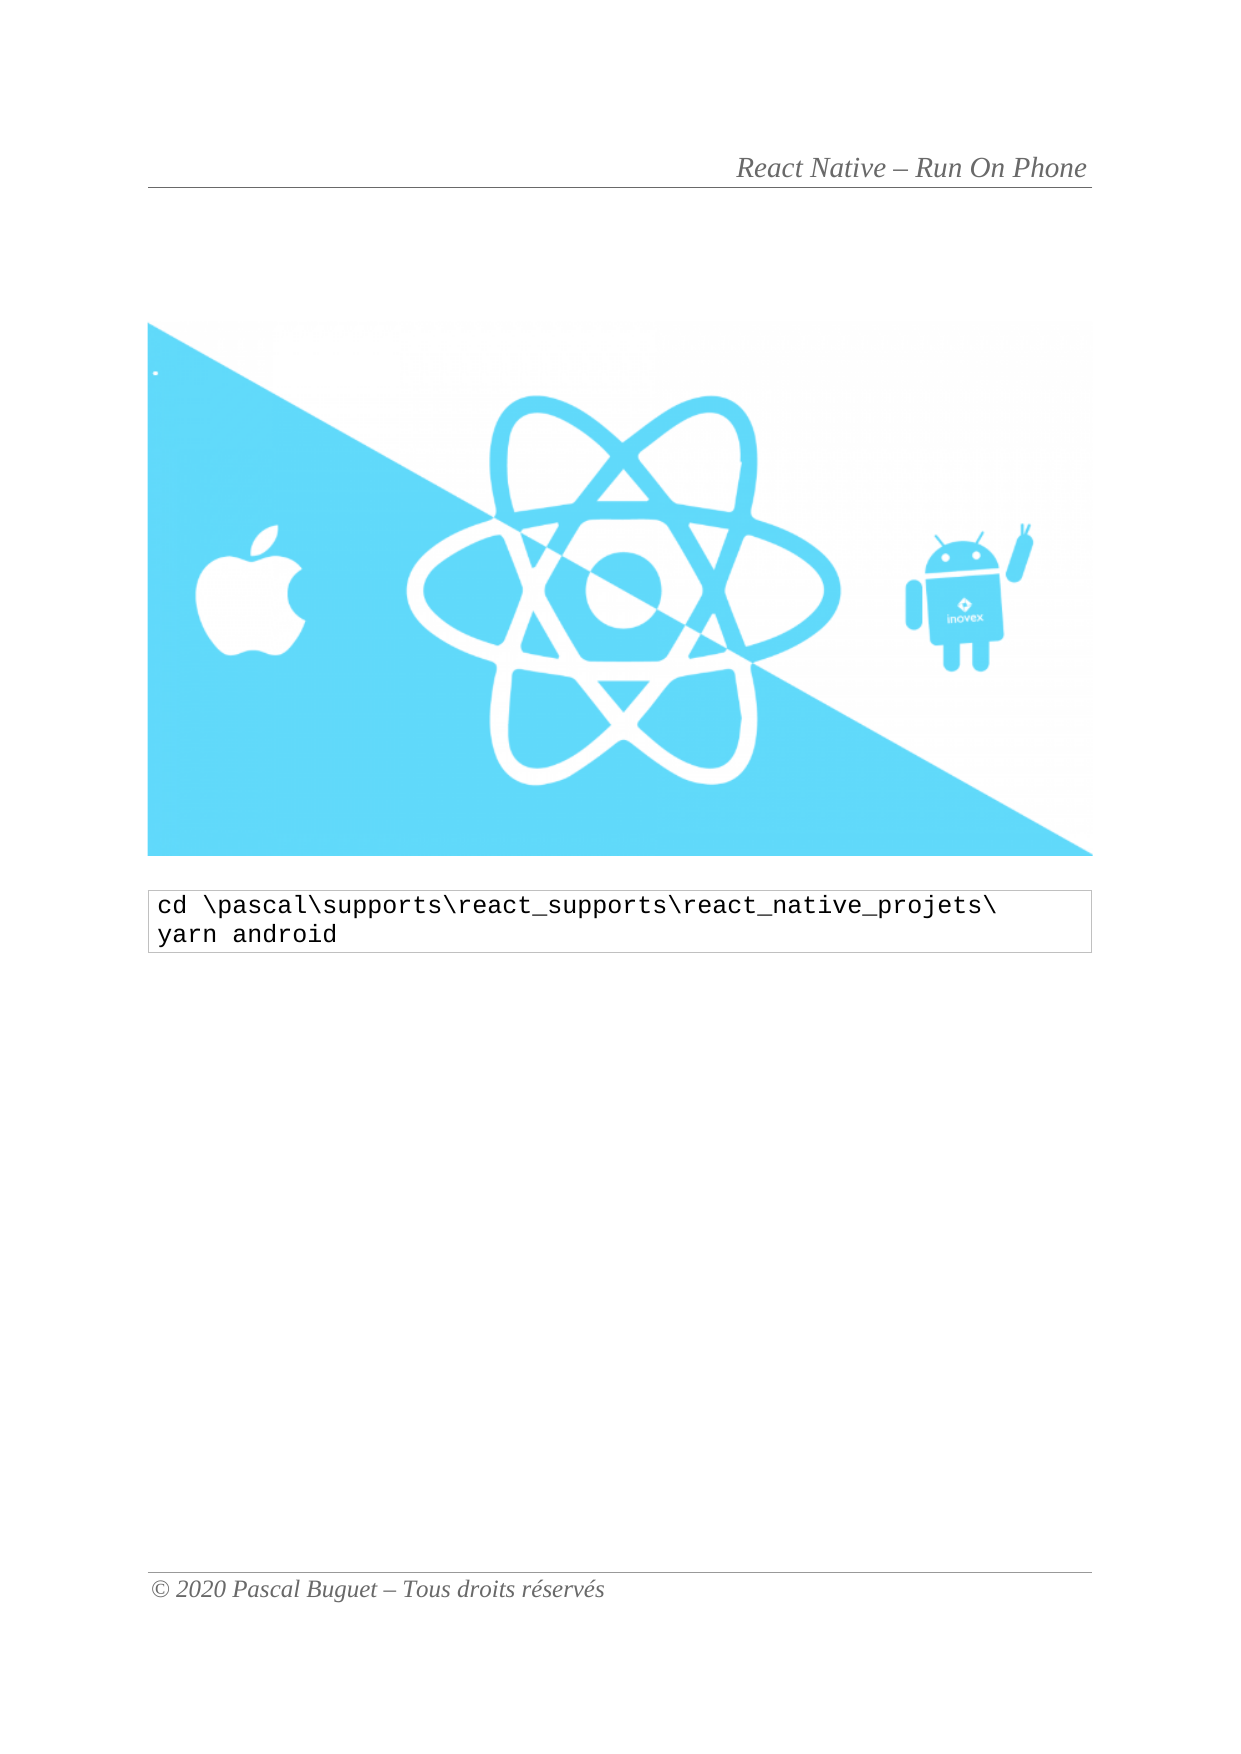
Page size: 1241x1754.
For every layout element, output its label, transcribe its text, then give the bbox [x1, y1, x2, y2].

picture [147, 318, 1093, 856]
text cd \pascal\supports\react_supports\react_native_projets\ [149, 891, 1091, 918]
text yarn android [149, 918, 1091, 952]
